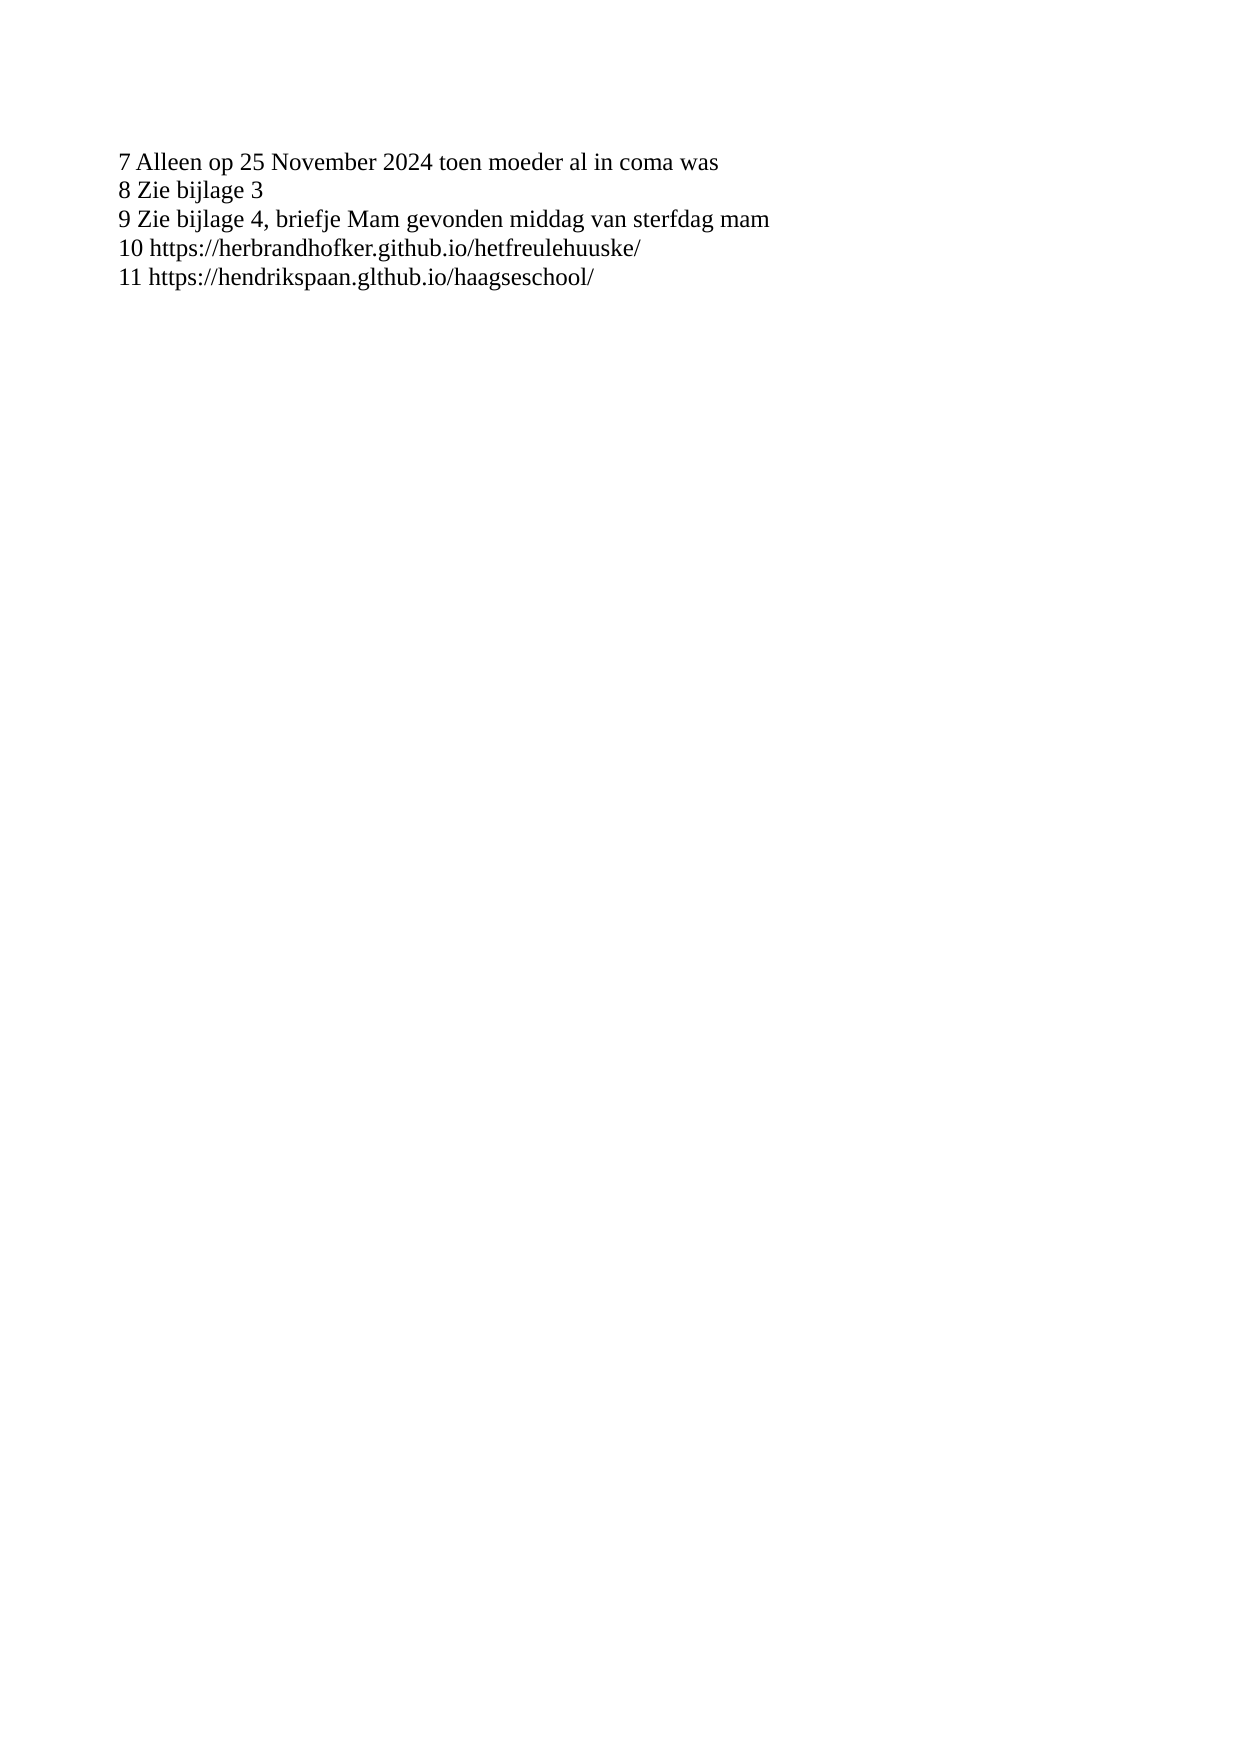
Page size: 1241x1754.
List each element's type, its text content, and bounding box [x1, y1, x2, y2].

text 11 https://hendrikspaan.glthub.io/haagseschool/ [118, 262, 1122, 291]
text 7 Alleen op 25 November 2024 toen moeder al in coma was [118, 147, 1122, 176]
text 10 https://herbrandhofker.github.io/hetfreulehuuske/ [118, 233, 1122, 262]
text 8 Zie bijlage 3 [118, 176, 1122, 204]
text 9 Zie bijlage 4, briefje Mam gevonden middag van sterfdag mam [118, 204, 1122, 233]
